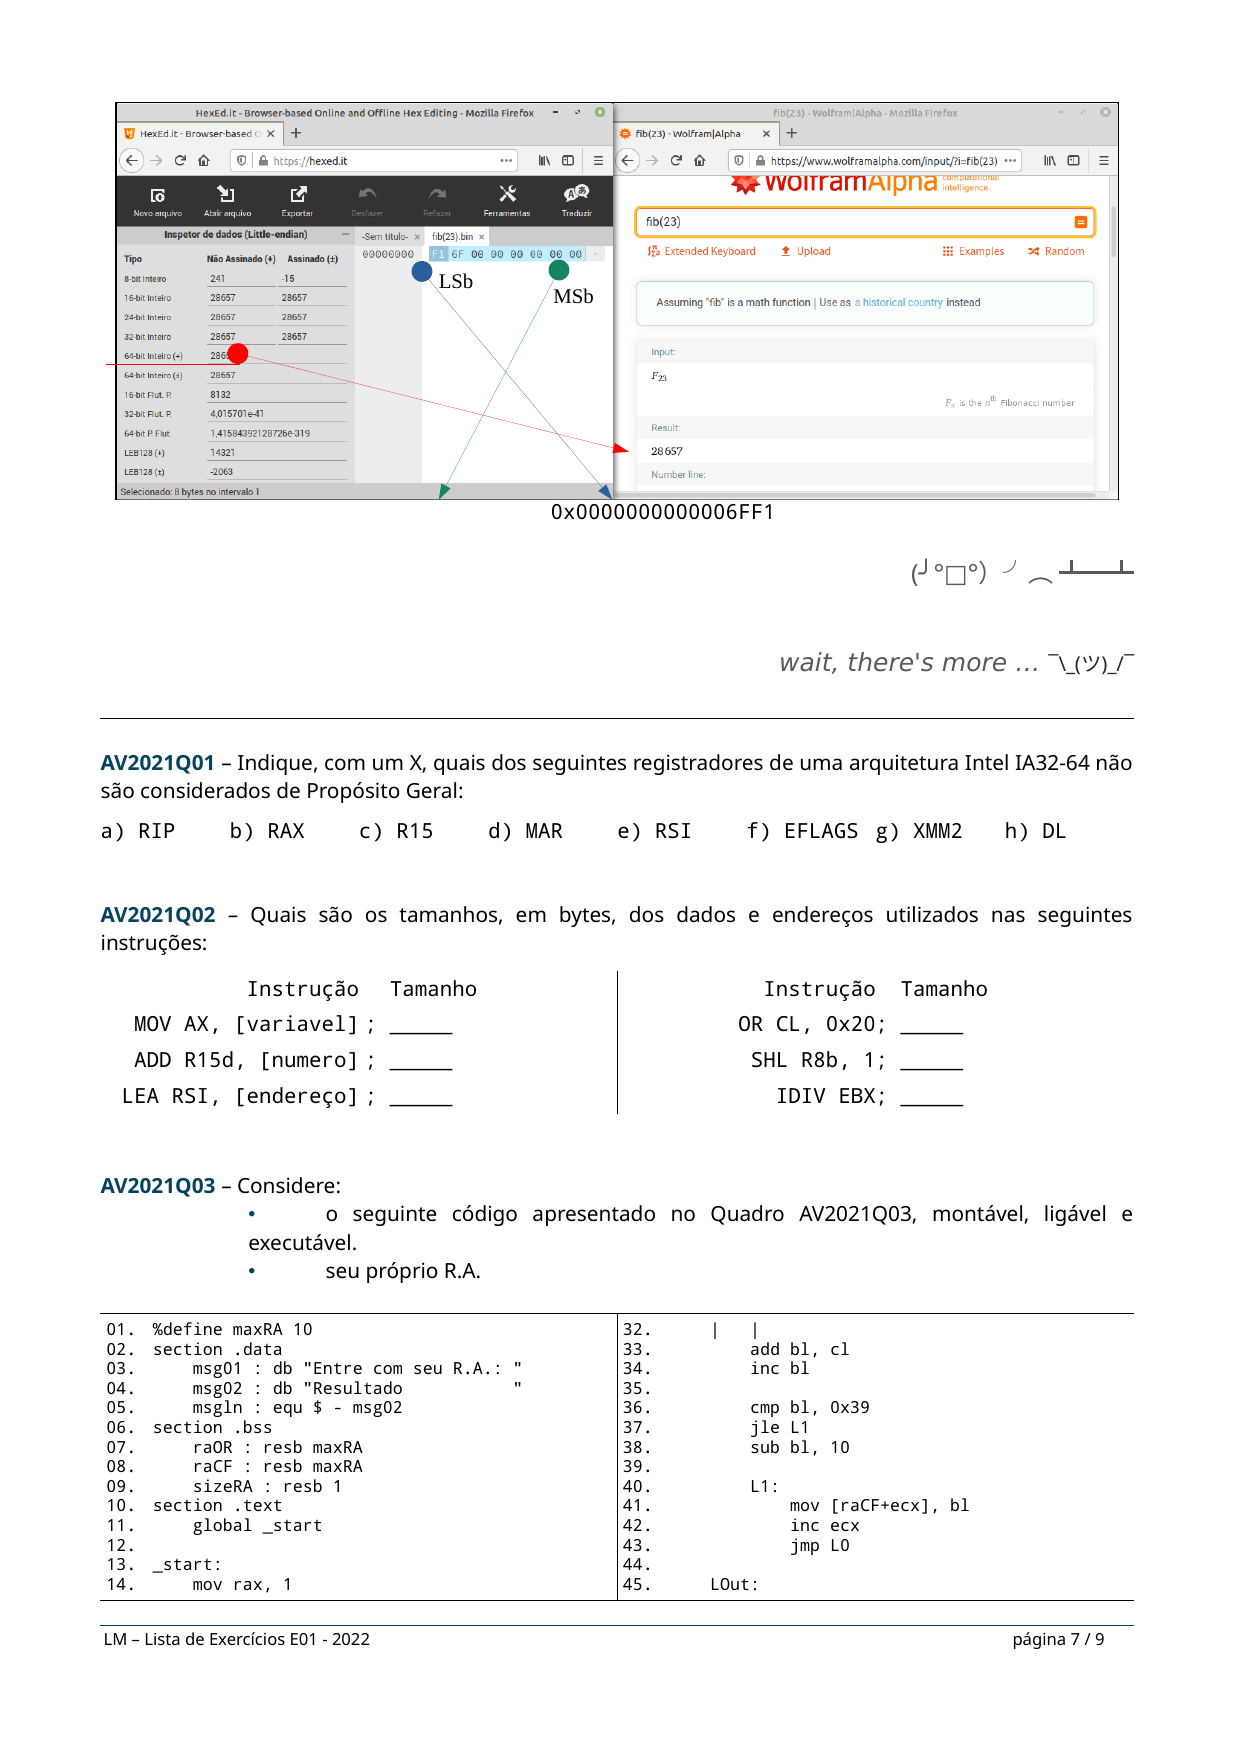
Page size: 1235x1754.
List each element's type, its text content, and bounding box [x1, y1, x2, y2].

table_header e) RSI [617, 819, 746, 843]
text 0x0000000000006FF1 [100, 100, 1134, 524]
table_header Tamanho [359, 971, 617, 1007]
table_header 32. 33. 34. 35. 36. 37. 38. 39. 40. 41. 42. 43. 44. 45. [618, 1314, 664, 1600]
list AV2021Q03 – Considere: [100, 1171, 1134, 1199]
list seu próprio R.A. [248, 1256, 1134, 1285]
picture [115, 102, 1119, 500]
table_cell LEA RSI, [endereço] [100, 1079, 359, 1114]
table_header Tamanho [875, 971, 1134, 1007]
list o seguinte código apresentado no Quadro AV2021Q03, montável, ligável e executável. [248, 1199, 1134, 1256]
table_cell ; _____ [359, 1079, 617, 1114]
table_header h) DL [1005, 819, 1134, 843]
table_cell ; _____ [875, 1079, 1134, 1114]
table_header g) XMM2 [875, 819, 1004, 843]
table_cell IDIV EBX [618, 1079, 875, 1114]
list AV2021Q01 – Indique, com um X, quais dos seguintes registradores de uma arquitetura Intel IA32-64 não são considerados de Propósito Geral: [100, 748, 1134, 804]
text wait, there's more … ¯\_(ツ)_/¯ [100, 648, 1134, 677]
table_cell ADD R15d, [numero] [100, 1043, 359, 1078]
table_header c) R15 [359, 819, 488, 843]
table_header d) MAR [488, 819, 617, 843]
table_cell OR CL, 0x20 [618, 1007, 875, 1043]
table_header Instrução [618, 971, 875, 1007]
table_header %define maxRA 10 section .data msg01 : db "Entre com seu R.A.: " msg02 : db "Resultado " msgln : equ $ - msg02 section .bss raOR : resb maxRA raCF : resb maxRA sizeRA : resb 1 section .text global _start _start: mov rax, 1 [147, 1314, 617, 1600]
table_cell ; _____ [875, 1007, 1134, 1043]
table_cell ; _____ [359, 1043, 617, 1078]
table_header Instrução [100, 971, 359, 1007]
text (╯°□°）╯︵ ┻━┻ [100, 553, 1134, 590]
picture [115, 357, 481, 500]
list AV2021Q02 – Quais são os tamanhos, em bytes, dos dados e endereços utilizados nas seguintes instruções: [100, 900, 1134, 957]
table_cell ; _____ [359, 1007, 617, 1043]
table_header [100, 678, 1134, 717]
picture [484, 374, 554, 432]
table_cell ; _____ [875, 1043, 1134, 1078]
table_header 01. 02. 03. 04. 05. 06. 07. 08. 09. 10. 11. 12. 13. 14. [100, 1314, 147, 1600]
table_cell MOV AX, [variavel] [100, 1007, 359, 1043]
table_header | | add bl, cl inc bl cmp bl, 0x39 jle L1 sub bl, 10 L1: mov [raCF+ecx], bl inc ecx jmp L0 LOut: [664, 1314, 1134, 1600]
picture [440, 416, 611, 500]
table_cell SHL R8b, 1 [618, 1043, 875, 1078]
table_header b) RAX [230, 819, 359, 843]
table_header a) RIP [100, 819, 229, 843]
table_header f) EFLAGS [746, 819, 875, 843]
